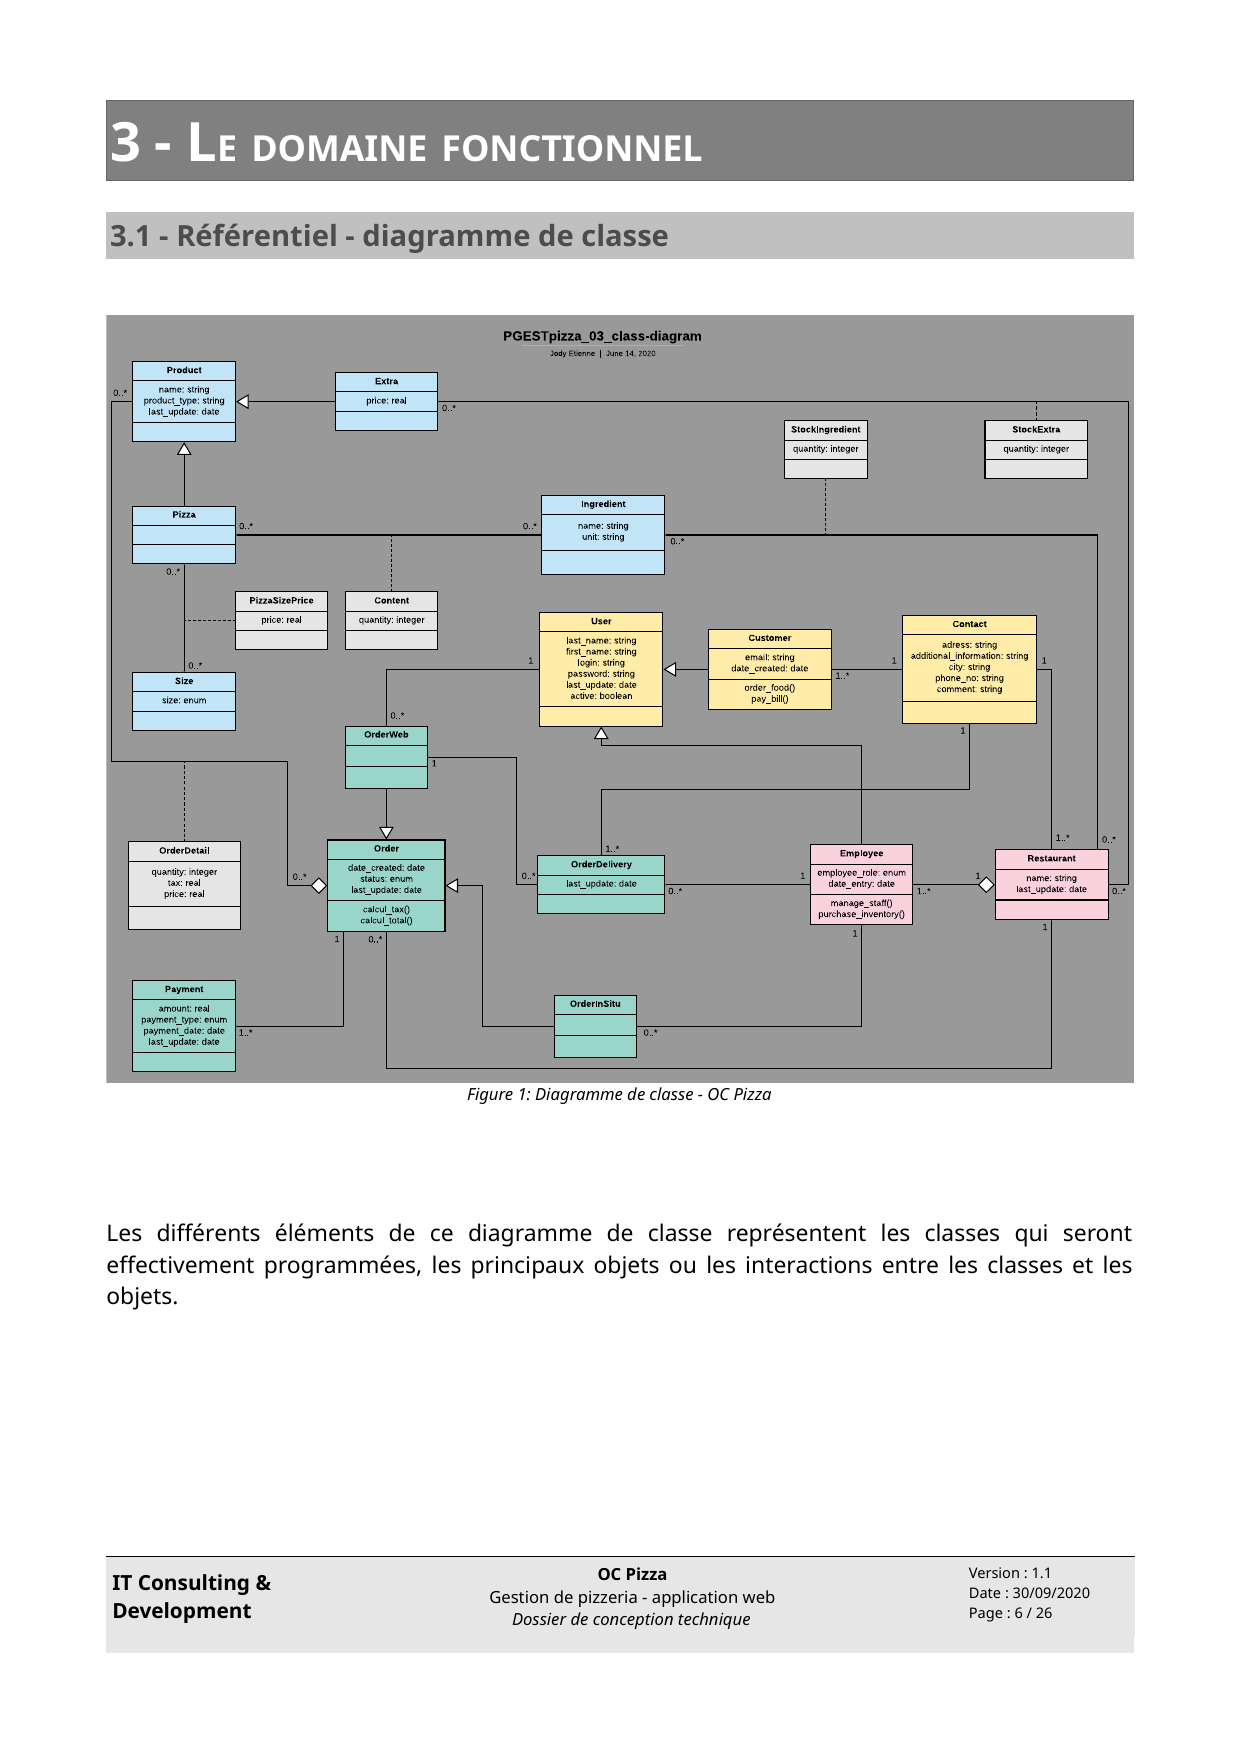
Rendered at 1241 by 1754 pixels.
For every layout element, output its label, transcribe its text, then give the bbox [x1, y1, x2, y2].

subtitle Le domaine fonctionnel [107, 101, 1133, 180]
text Les différents éléments de ce diagramme de classe représentent les classes qui seront effectivement programmées, les principaux objets ou les interactions entre les classes et les objets. [106, 1217, 1134, 1311]
subtitle Référentiel - diagramme de classe [107, 213, 1133, 258]
text Figure 1: Diagramme de classe - OC Pizza [106, 1083, 1134, 1105]
